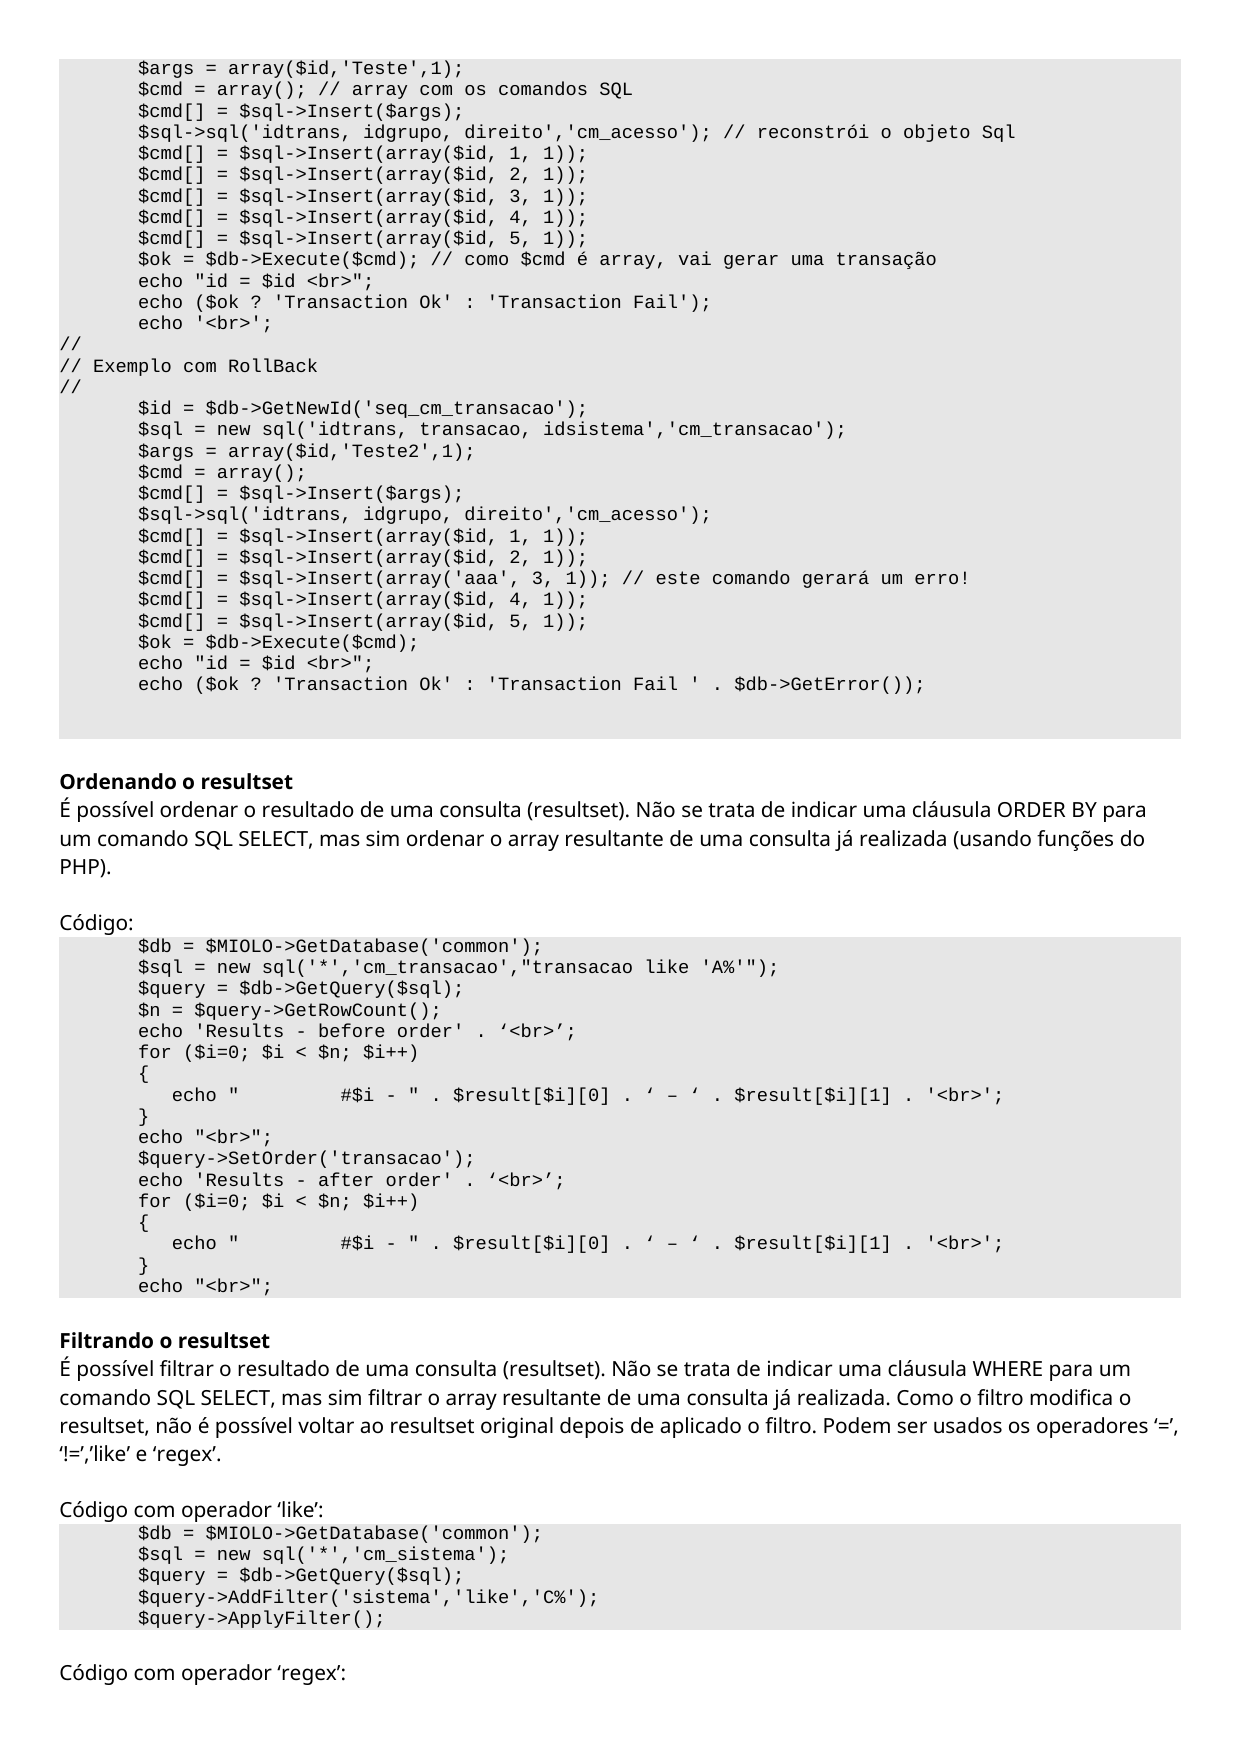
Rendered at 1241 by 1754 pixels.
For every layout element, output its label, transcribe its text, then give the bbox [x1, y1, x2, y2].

text $cmd[] = $sql->Insert(array($id, 3, 1)); [59, 187, 1181, 208]
text // Exemplo com RollBack [59, 357, 1181, 378]
text echo 'Results - after order' . ‘<br>’; [59, 1170, 1181, 1192]
text É possível filtrar o resultado de uma consulta (resultset). Não se trata de indicar uma cláusula WHERE para um comando SQL SELECT, mas sim filtrar o array resultante de uma consulta já realizada. Como o filtro modifica o resultset, não é possível voltar ao resultset original depois de aplicado o filtro. Podem ser usados os operadores ‘=’, ‘!=’,’like’ e ‘regex’. [59, 1354, 1181, 1467]
text Código com operador ‘like’: [59, 1496, 1181, 1524]
text } [59, 1255, 1181, 1277]
text echo "id = $id <br>"; [59, 272, 1181, 293]
text echo 'Results - before order' . ‘<br>’; [59, 1022, 1181, 1043]
text $cmd[] = $sql->Insert(array($id, 2, 1)); [59, 548, 1181, 569]
text $sql->sql('idtrans, idgrupo, direito','cm_acesso'); [59, 505, 1181, 527]
text $cmd[] = $sql->Insert($args); [59, 484, 1181, 505]
text $args = array($id,'Teste',1); [59, 59, 1181, 80]
text $sql = new sql('idtrans, transacao, idsistema','cm_transacao'); [59, 420, 1181, 442]
text $id = $db->GetNewId('seq_cm_transacao'); [59, 399, 1181, 420]
text $n = $query->GetRowCount(); [59, 1000, 1181, 1022]
text echo "<br>"; [59, 1277, 1181, 1298]
text $sql = new sql('*','cm_transacao',"transacao like 'A%'"); [59, 958, 1181, 979]
text // [59, 335, 1181, 357]
text $cmd[] = $sql->Insert(array($id, 1, 1)); [59, 144, 1181, 165]
text $cmd[] = $sql->Insert(array('aaa', 3, 1)); // este comando gerará um erro! [59, 569, 1181, 590]
text // [59, 378, 1181, 399]
text $cmd[] = $sql->Insert(array($id, 5, 1)); [59, 229, 1181, 250]
text echo " #$i - " . $result[$i][0] . ‘ – ‘ . $result[$i][1] . '<br>'; [59, 1234, 1181, 1255]
text $db = $MIOLO->GetDatabase('common'); [59, 1524, 1181, 1545]
text $sql->sql('idtrans, idgrupo, direito','cm_acesso'); // reconstrói o objeto Sql [59, 123, 1181, 144]
text for ($i=0; $i < $n; $i++) [59, 1192, 1181, 1213]
text { [59, 1213, 1181, 1234]
text $cmd[] = $sql->Insert(array($id, 5, 1)); [59, 612, 1181, 633]
text echo ($ok ? 'Transaction Ok' : 'Transaction Fail'); [59, 293, 1181, 314]
text $query->AddFilter('sistema','like','C%'); [59, 1587, 1181, 1609]
text Ordenando o resultset [59, 767, 1181, 796]
text $cmd[] = $sql->Insert(array($id, 1, 1)); [59, 527, 1181, 548]
text $ok = $db->Execute($cmd); [59, 633, 1181, 654]
text echo ($ok ? 'Transaction Ok' : 'Transaction Fail ' . $db->GetError()); [59, 675, 1181, 697]
text { [59, 1064, 1181, 1085]
text $query->ApplyFilter(); [59, 1609, 1181, 1630]
text $cmd = array(); [59, 463, 1181, 484]
text Código: [59, 908, 1181, 937]
text $cmd[] = $sql->Insert($args); [59, 102, 1181, 123]
text echo " #$i - " . $result[$i][0] . ‘ – ‘ . $result[$i][1] . '<br>'; [59, 1085, 1181, 1107]
text echo '<br>'; [59, 314, 1181, 335]
text $query = $db->GetQuery($sql); [59, 1566, 1181, 1587]
text É possível ordenar o resultado de uma consulta (resultset). Não se trata de indicar uma cláusula ORDER BY para um comando SQL SELECT, mas sim ordenar o array resultante de uma consulta já realizada (usando funções do PHP). [59, 796, 1181, 880]
text $query = $db->GetQuery($sql); [59, 979, 1181, 1000]
text $cmd[] = $sql->Insert(array($id, 4, 1)); [59, 590, 1181, 612]
text } [59, 1107, 1181, 1128]
text $cmd[] = $sql->Insert(array($id, 4, 1)); [59, 208, 1181, 229]
text Filtrando o resultset [59, 1326, 1181, 1354]
text $args = array($id,'Teste2',1); [59, 442, 1181, 463]
text $ok = $db->Execute($cmd); // como $cmd é array, vai gerar uma transação [59, 250, 1181, 272]
text $cmd = array(); // array com os comandos SQL [59, 80, 1181, 102]
text echo "<br>"; [59, 1128, 1181, 1149]
text Código com operador ‘regex’: [59, 1658, 1181, 1686]
text echo "id = $id <br>"; [59, 654, 1181, 675]
text for ($i=0; $i < $n; $i++) [59, 1043, 1181, 1064]
text $db = $MIOLO->GetDatabase('common'); [59, 937, 1181, 958]
text $query->SetOrder('transacao'); [59, 1149, 1181, 1170]
text $sql = new sql('*','cm_sistema'); [59, 1545, 1181, 1566]
text $cmd[] = $sql->Insert(array($id, 2, 1)); [59, 165, 1181, 187]
